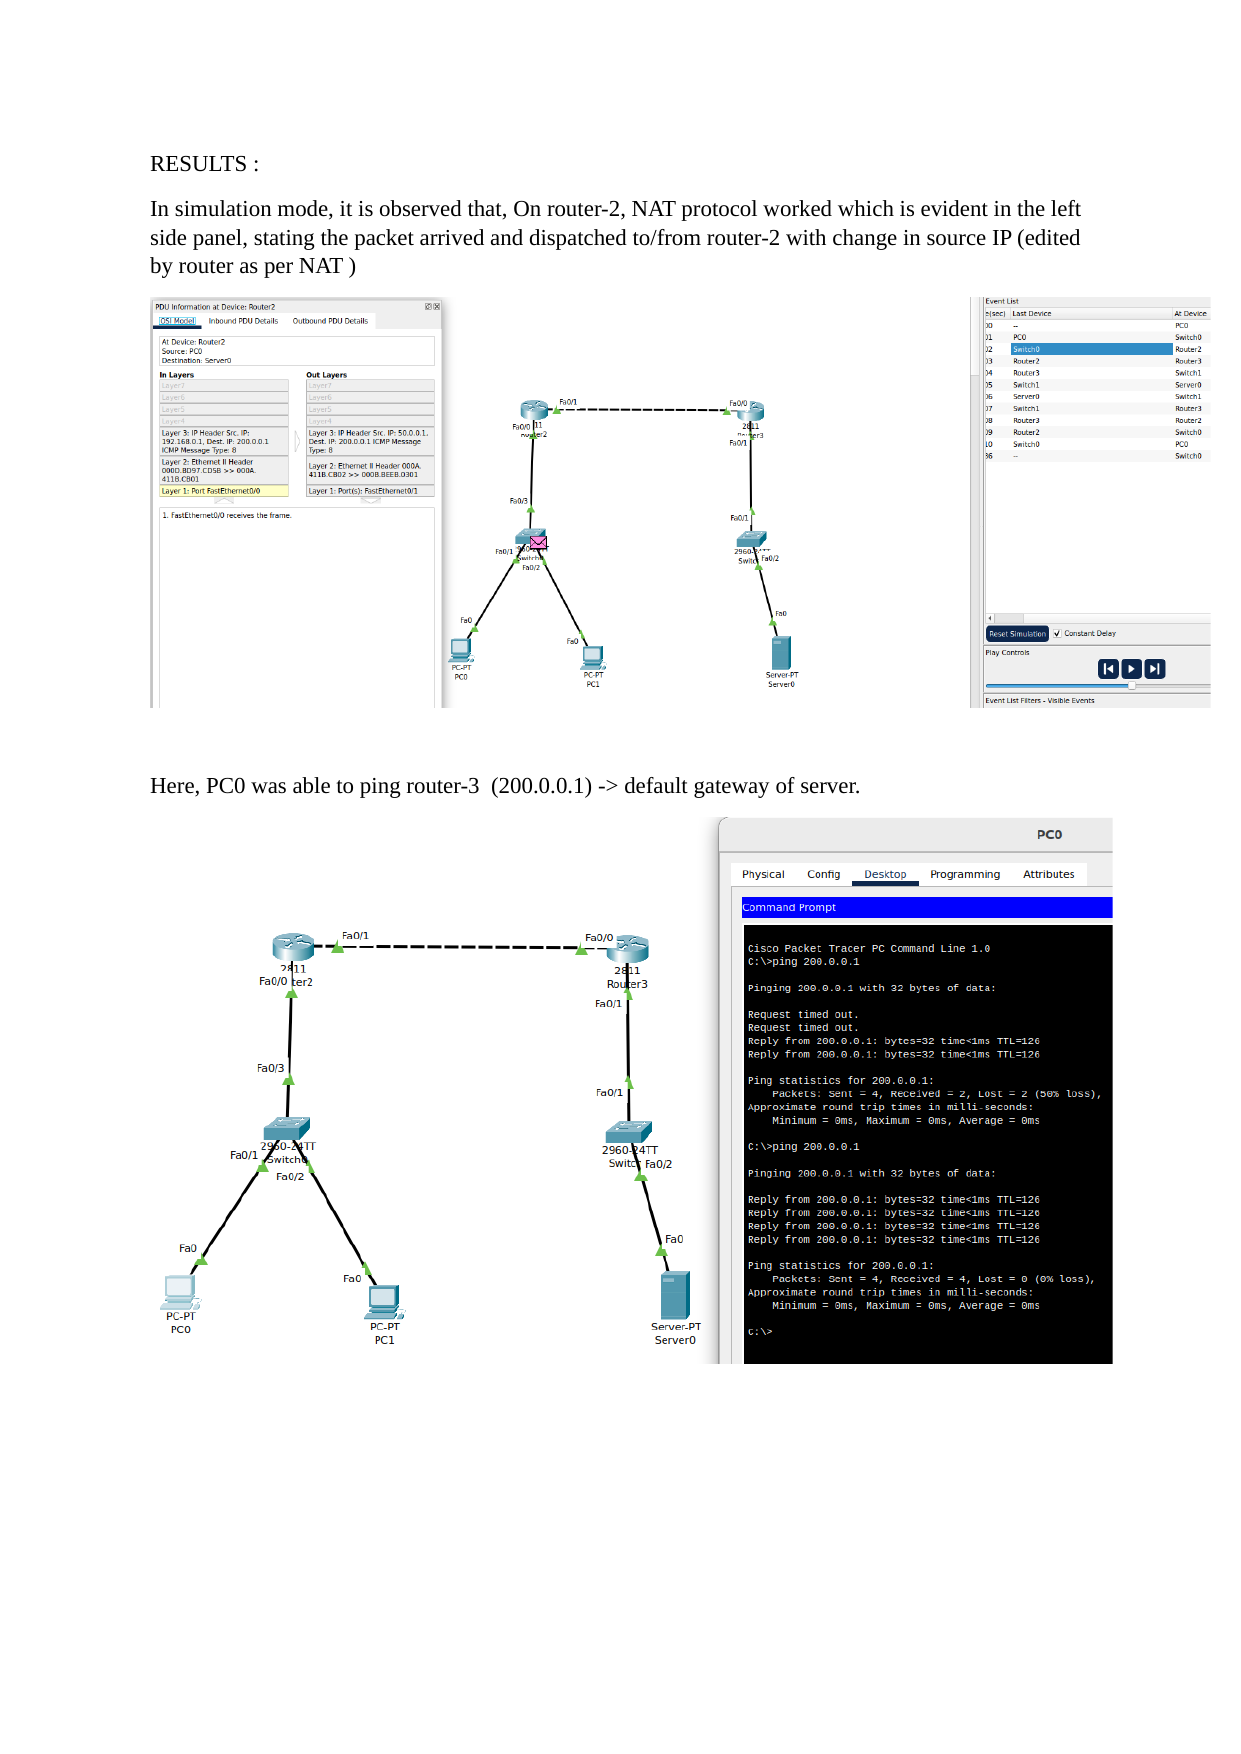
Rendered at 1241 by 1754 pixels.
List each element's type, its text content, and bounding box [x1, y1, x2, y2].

text RESULTS : [150, 150, 1090, 176]
picture [150, 297, 1211, 708]
text In simulation mode, it is observed that, On router-2, NAT protocol worked which is evident in the left side panel, stating the packet arrived and dispatched to/from router-2 with change in source IP (edited by router as per NAT ) [150, 195, 1090, 278]
text Here, PC0 was able to ping router-3 (200.0.0.1) -> default gateway of server. [150, 772, 1090, 798]
picture [241, 817, 1113, 1364]
